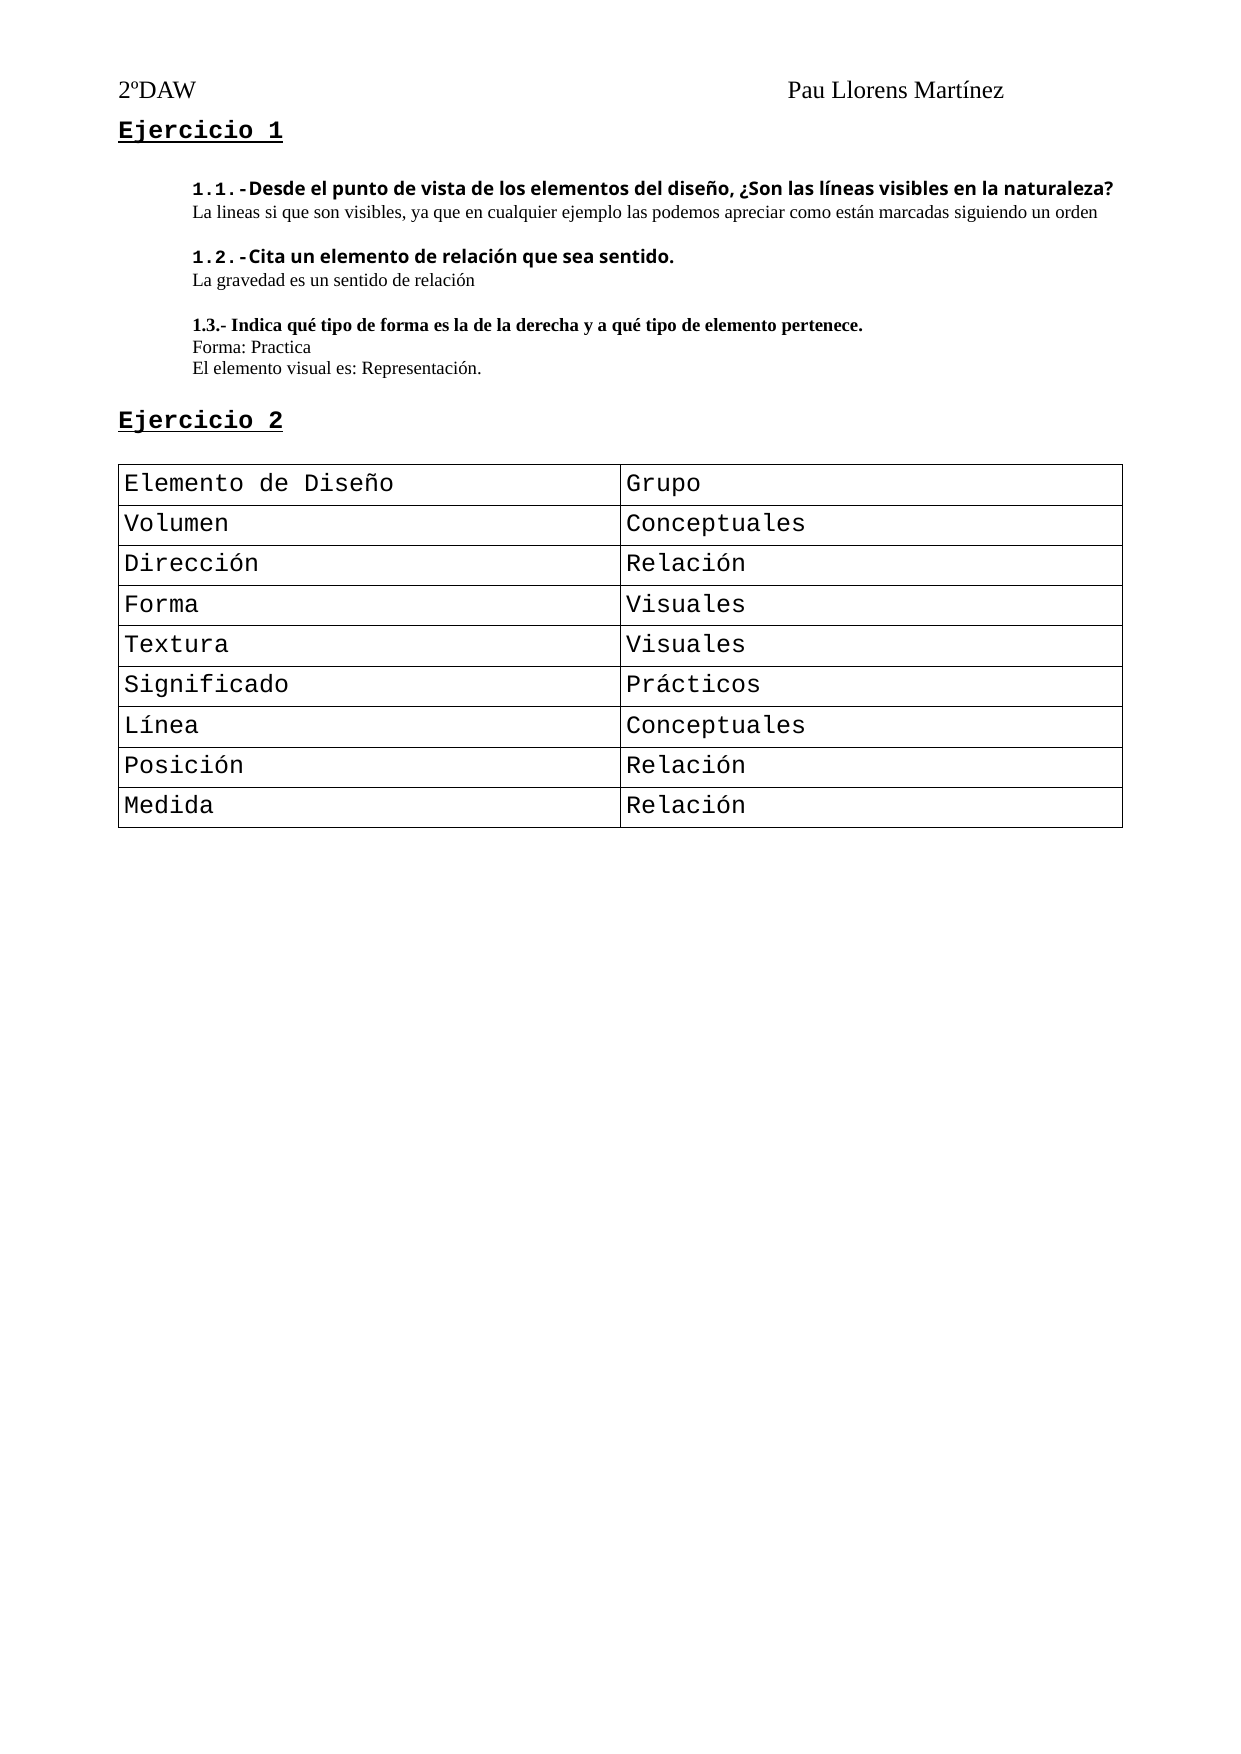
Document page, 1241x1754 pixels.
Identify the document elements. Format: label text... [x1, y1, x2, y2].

text 1.1.-Desde el punto de vista de los elementos del diseño, ¿Son las líneas visibles en la naturaleza? [118, 175, 1122, 201]
table_cell Textura [119, 626, 620, 666]
table_cell Conceptuales [621, 506, 1122, 545]
table_cell Forma [119, 586, 620, 625]
text Ejercicio 1 [118, 118, 1122, 146]
table_cell Prácticos [621, 667, 1122, 706]
text 1.2.-Cita un elemento de relación que sea sentido. [118, 244, 1122, 269]
table_cell Visuales [621, 626, 1122, 666]
table_cell Relación [621, 788, 1122, 827]
text 1.3.- Indica qué tipo de forma es la de la derecha y a qué tipo de elemento pertenece. [118, 314, 1122, 336]
table_cell Significado [119, 667, 620, 706]
text El elemento visual es: Representación. [118, 357, 1122, 379]
table_cell Volumen [119, 506, 620, 545]
table_cell Visuales [621, 586, 1122, 625]
text La gravedad es un sentido de relación [118, 269, 1122, 292]
table_cell Posición [119, 748, 620, 787]
text Ejercicio 2 [118, 407, 1122, 436]
table_cell Dirección [119, 546, 620, 585]
table_cell Relación [621, 546, 1122, 585]
table_header Grupo [621, 465, 1122, 504]
table_cell Línea [119, 707, 620, 746]
text La lineas si que son visibles, ya que en cualquier ejemplo las podemos apreciar como están marcadas siguiendo un orden [118, 201, 1122, 222]
table_header Elemento de Diseño [119, 465, 620, 504]
table_cell Relación [621, 748, 1122, 787]
table_cell Medida [119, 788, 620, 827]
table_cell Conceptuales [621, 707, 1122, 746]
text Forma: Practica [118, 336, 1122, 357]
